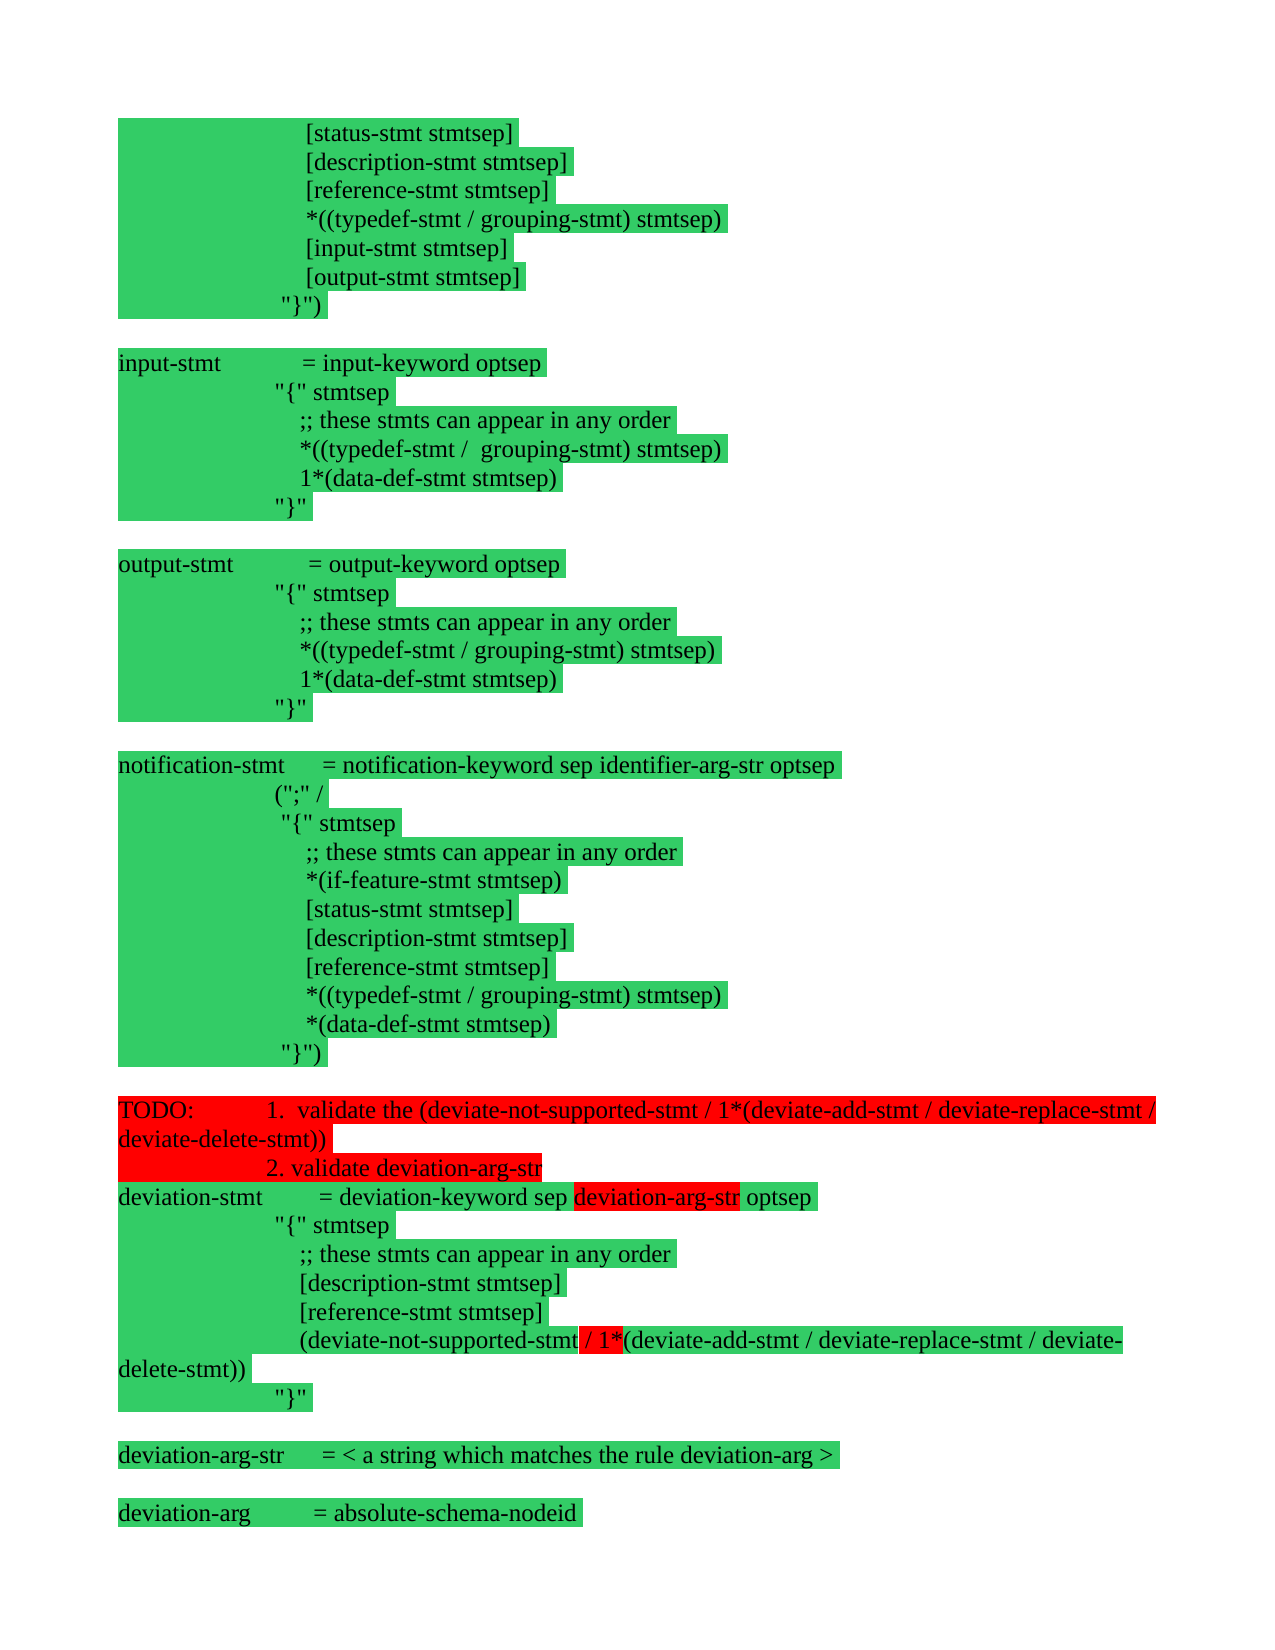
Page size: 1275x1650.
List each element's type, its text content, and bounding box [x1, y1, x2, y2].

text deviation-arg-str = < a string which matches the rule deviation-arg > [118, 1441, 1157, 1469]
text input-stmt = input-keyword optsep [118, 348, 1157, 377]
text [status-stmt stmtsep] [118, 894, 1157, 923]
text [description-stmt stmtsep] [118, 923, 1157, 952]
text TODO: 1. validate the (deviate-not-supported-stmt / 1*(deviate-add-stmt / deviate-replace-stmt / deviate-delete-stmt)) [118, 1096, 1157, 1153]
text [status-stmt stmtsep] [118, 118, 1157, 147]
text (";" / [118, 779, 1157, 808]
text ;; these stmts can appear in any order [118, 1239, 1157, 1268]
text *((typedef-stmt / grouping-stmt) stmtsep) [118, 981, 1157, 1009]
text deviation-stmt = deviation-keyword sep deviation-arg-str optsep [118, 1182, 1157, 1211]
text *((typedef-stmt / grouping-stmt) stmtsep) [118, 434, 1157, 463]
text "{" stmtsep [118, 578, 1157, 607]
text 1*(data-def-stmt stmtsep) [118, 463, 1157, 492]
text [reference-stmt stmtsep] [118, 176, 1157, 204]
text ;; these stmts can appear in any order [118, 837, 1157, 866]
text deviation-arg = absolute-schema-nodeid [118, 1498, 1157, 1527]
text (deviate-not-supported-stmt / 1*(deviate-add-stmt / deviate-replace-stmt / deviate-delete-stmt)) [118, 1326, 1157, 1383]
text *((typedef-stmt / grouping-stmt) stmtsep) [118, 636, 1157, 664]
text "}" [118, 693, 1157, 722]
text "{" stmtsep [118, 377, 1157, 406]
text "}" [118, 492, 1157, 521]
text ;; these stmts can appear in any order [118, 607, 1157, 636]
text "{" stmtsep [118, 1211, 1157, 1239]
text *(data-def-stmt stmtsep) [118, 1009, 1157, 1038]
text "{" stmtsep [118, 808, 1157, 837]
text ;; these stmts can appear in any order [118, 406, 1157, 434]
text "}" [118, 1383, 1157, 1412]
text 2. validate deviation-arg-str [118, 1153, 1157, 1182]
text [input-stmt stmtsep] [118, 233, 1157, 262]
text *((typedef-stmt / grouping-stmt) stmtsep) [118, 204, 1157, 233]
text notification-stmt = notification-keyword sep identifier-arg-str optsep [118, 751, 1157, 779]
text "}") [118, 1038, 1157, 1067]
text [reference-stmt stmtsep] [118, 952, 1157, 981]
text [description-stmt stmtsep] [118, 147, 1157, 176]
text 1*(data-def-stmt stmtsep) [118, 664, 1157, 693]
text output-stmt = output-keyword optsep [118, 549, 1157, 578]
text [reference-stmt stmtsep] [118, 1297, 1157, 1326]
text [output-stmt stmtsep] [118, 262, 1157, 291]
text *(if-feature-stmt stmtsep) [118, 866, 1157, 894]
text "}") [118, 291, 1157, 319]
text [description-stmt stmtsep] [118, 1268, 1157, 1297]
